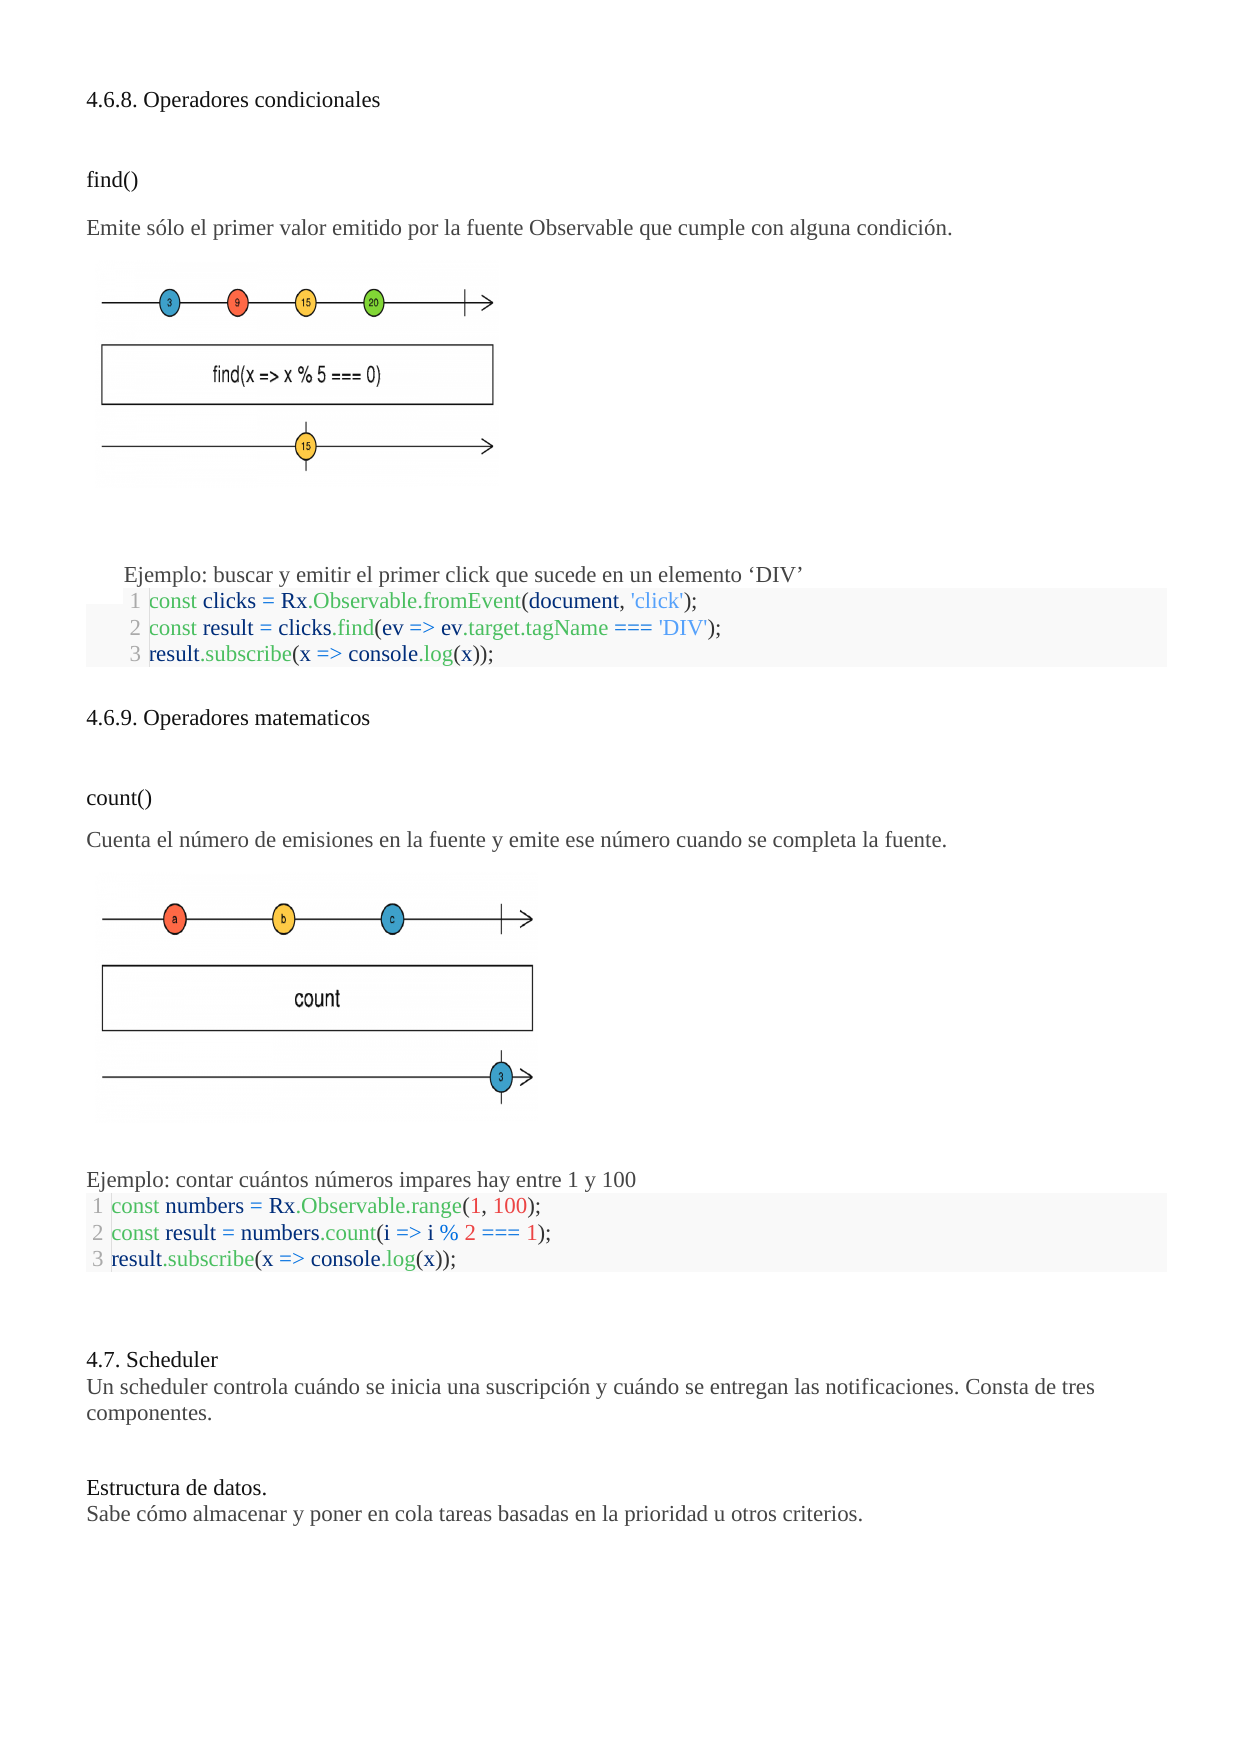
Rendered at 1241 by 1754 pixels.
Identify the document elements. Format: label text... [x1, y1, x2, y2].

subtitle count() [86, 784, 1167, 810]
table_header 1 2 3 [124, 588, 148, 667]
text Cuenta el número de emisiones en la fuente y emite ese número cuando se completa la fuente. [86, 826, 1167, 853]
subtitle Estructura de datos. [86, 1474, 1167, 1500]
subtitle 4.6.8. Operadores condicionales [86, 86, 1167, 112]
text Sabe cómo almacenar y poner en cola tareas basadas en la prioridad u otros criterios. [86, 1500, 1167, 1527]
subtitle 4.6.9. Operadores matematicos [86, 704, 1167, 731]
text Emite sólo el primer valor emitido por la fuente Observable que cumple con alguna condición. [86, 214, 1167, 240]
subtitle 4.7. Scheduler [86, 1346, 1167, 1373]
picture [95, 872, 539, 1123]
text Un scheduler controla cuándo se inicia una suscripción y cuándo se entregan las notificaciones. Consta de tres componentes. [86, 1373, 1167, 1425]
table_header 1 2 3 [86, 1193, 111, 1272]
picture [95, 260, 499, 488]
text Ejemplo: contar cuántos números impares hay entre 1 y 100 [86, 1166, 1167, 1192]
subtitle find() [86, 166, 1167, 192]
text Ejemplo: buscar y emitir el primer click que sucede en un elemento ‘DIV’ [86, 561, 1167, 604]
